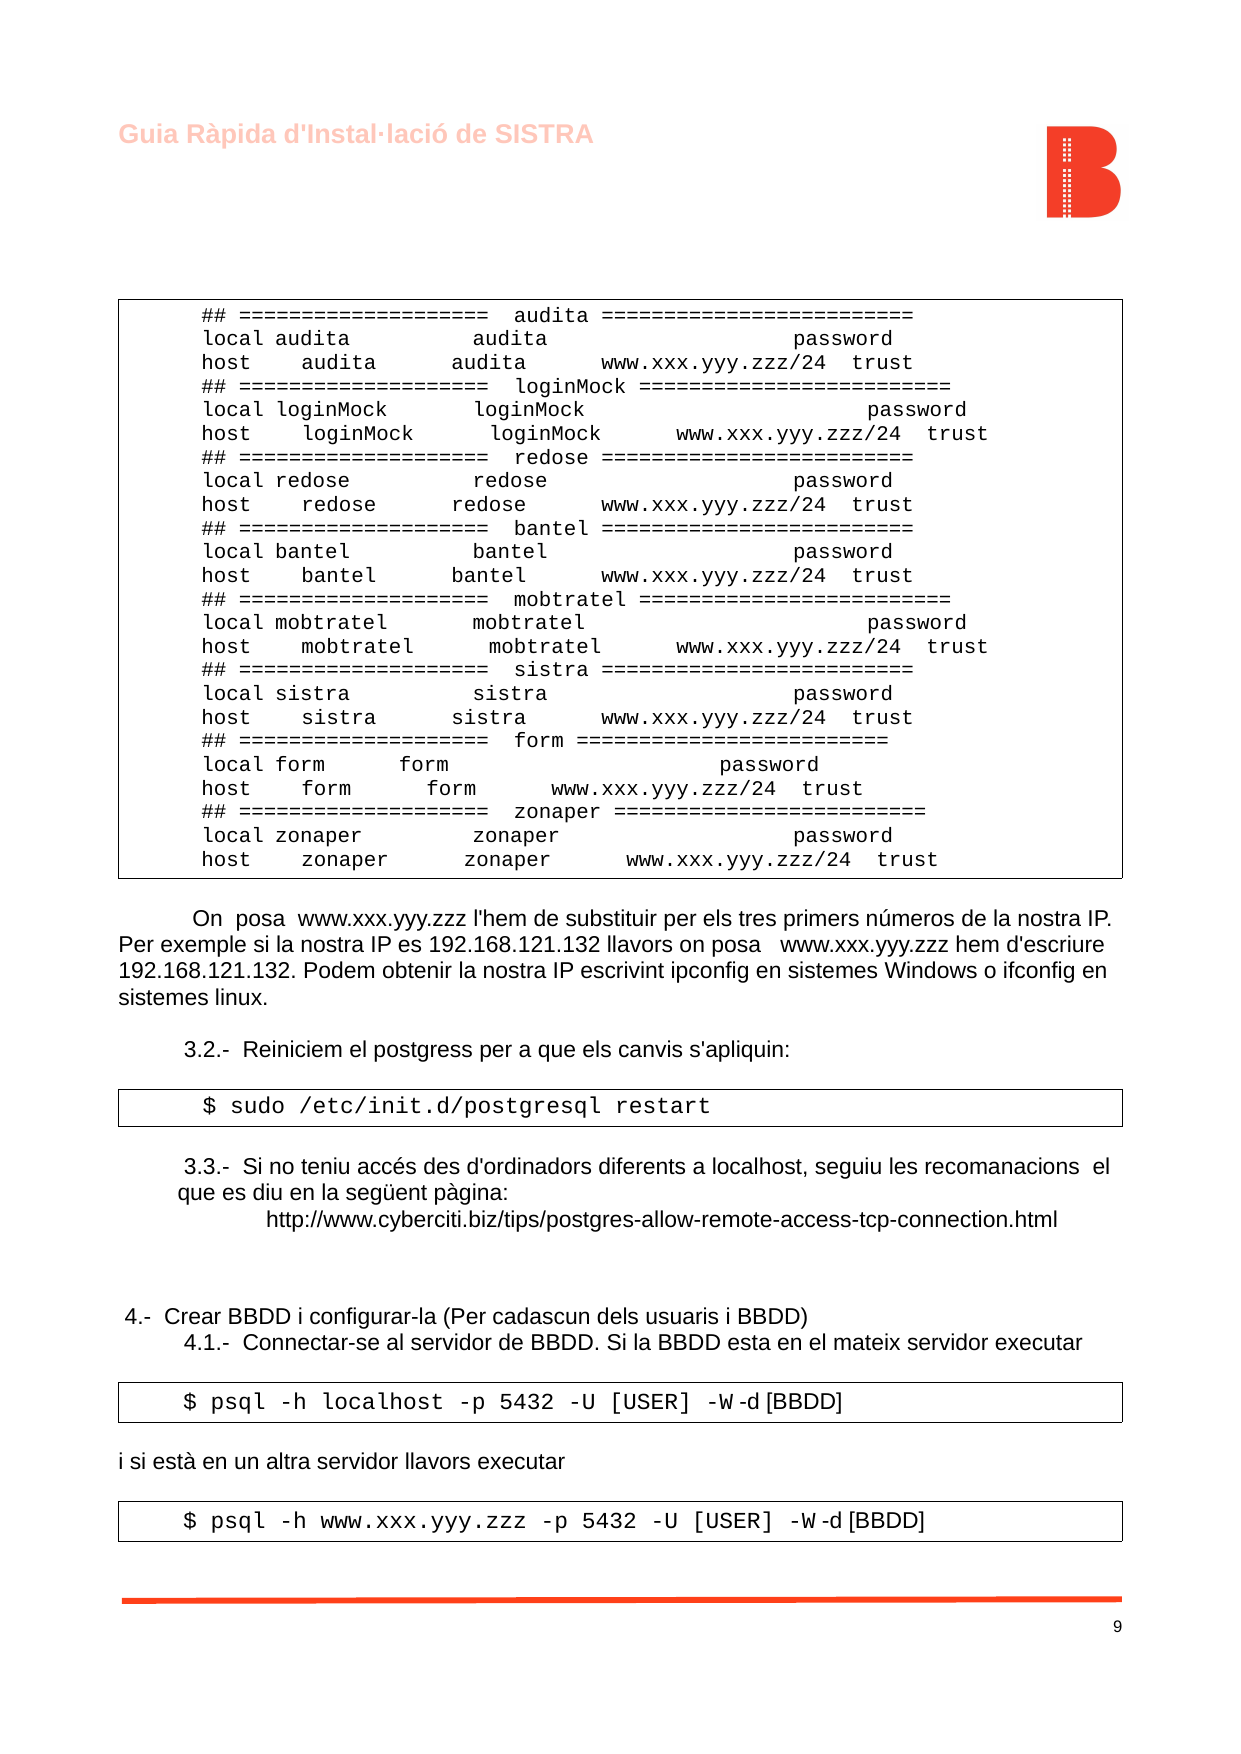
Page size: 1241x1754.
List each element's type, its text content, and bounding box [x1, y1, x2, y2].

table_header $ psql -h www.xxx.yyy.zzz -p 5432 -U [USER] -W -d [BBDD] [119, 1502, 1122, 1541]
list On posa www.xxx.yyy.zzz l'hem de substituir per els tres primers números de la nostra IP. Per exemple si la nostra IP es 192.168.121.132 llavors on posa www.xxx.yyy.zzz hem d'escriure 192.168.121.132. Podem obtenir la nostra IP escrivint ipconfig en sistemes Windows o ifconfig en sistemes linux. [118, 904, 1122, 1010]
table_header ## ==================== audita ========================= local audita audita password host audita audita www.xxx.yyy.zzz/24 trust ## ==================== loginMock ========================= local loginMock loginMock password host loginMock loginMock www.xxx.yyy.zzz/24 trust ## ==================== redose ========================= local redose redose password host redose redose www.xxx.yyy.zzz/24 trust ## ==================== bantel ========================= local bantel bantel password host bantel bantel www.xxx.yyy.zzz/24 trust ## ==================== mobtratel ========================= local mobtratel mobtratel password host mobtratel mobtratel www.xxx.yyy.zzz/24 trust ## ==================== sistra ========================= local sistra sistra password host sistra sistra www.xxx.yyy.zzz/24 trust ## ==================== form ========================= local form form password host form form www.xxx.yyy.zzz/24 trust ## ==================== zonaper ========================= local zonaper zonaper password host zonaper zonaper www.xxx.yyy.zzz/24 trust [119, 300, 1122, 878]
list Connectar-se al servidor de BBDD. Si la BBDD esta en el mateix servidor executar [177, 1329, 1122, 1356]
text http://www.cyberciti.biz/tips/postgres-allow-remote-access-tcp-connection.html [118, 1206, 1122, 1232]
table_header $ psql -h localhost -p 5432 -U [USER] -W -d [BBDD] [119, 1383, 1122, 1422]
text i si està en un altra servidor llavors executar [118, 1448, 1122, 1475]
picture [1036, 124, 1130, 221]
list Si no teniu accés des d'ordinadors diferents a localhost, seguiu les recomanacions el que es diu en la següent pàgina: [177, 1153, 1122, 1206]
table_header $ sudo /etc/init.d/postgresql restart [119, 1090, 1122, 1126]
list Crear BBDD i configurar-la (Per cadascun dels usuaris i BBDD) [118, 1303, 1122, 1329]
list Reiniciem el postgress per a que els canvis s'apliquin: [177, 1036, 1122, 1063]
